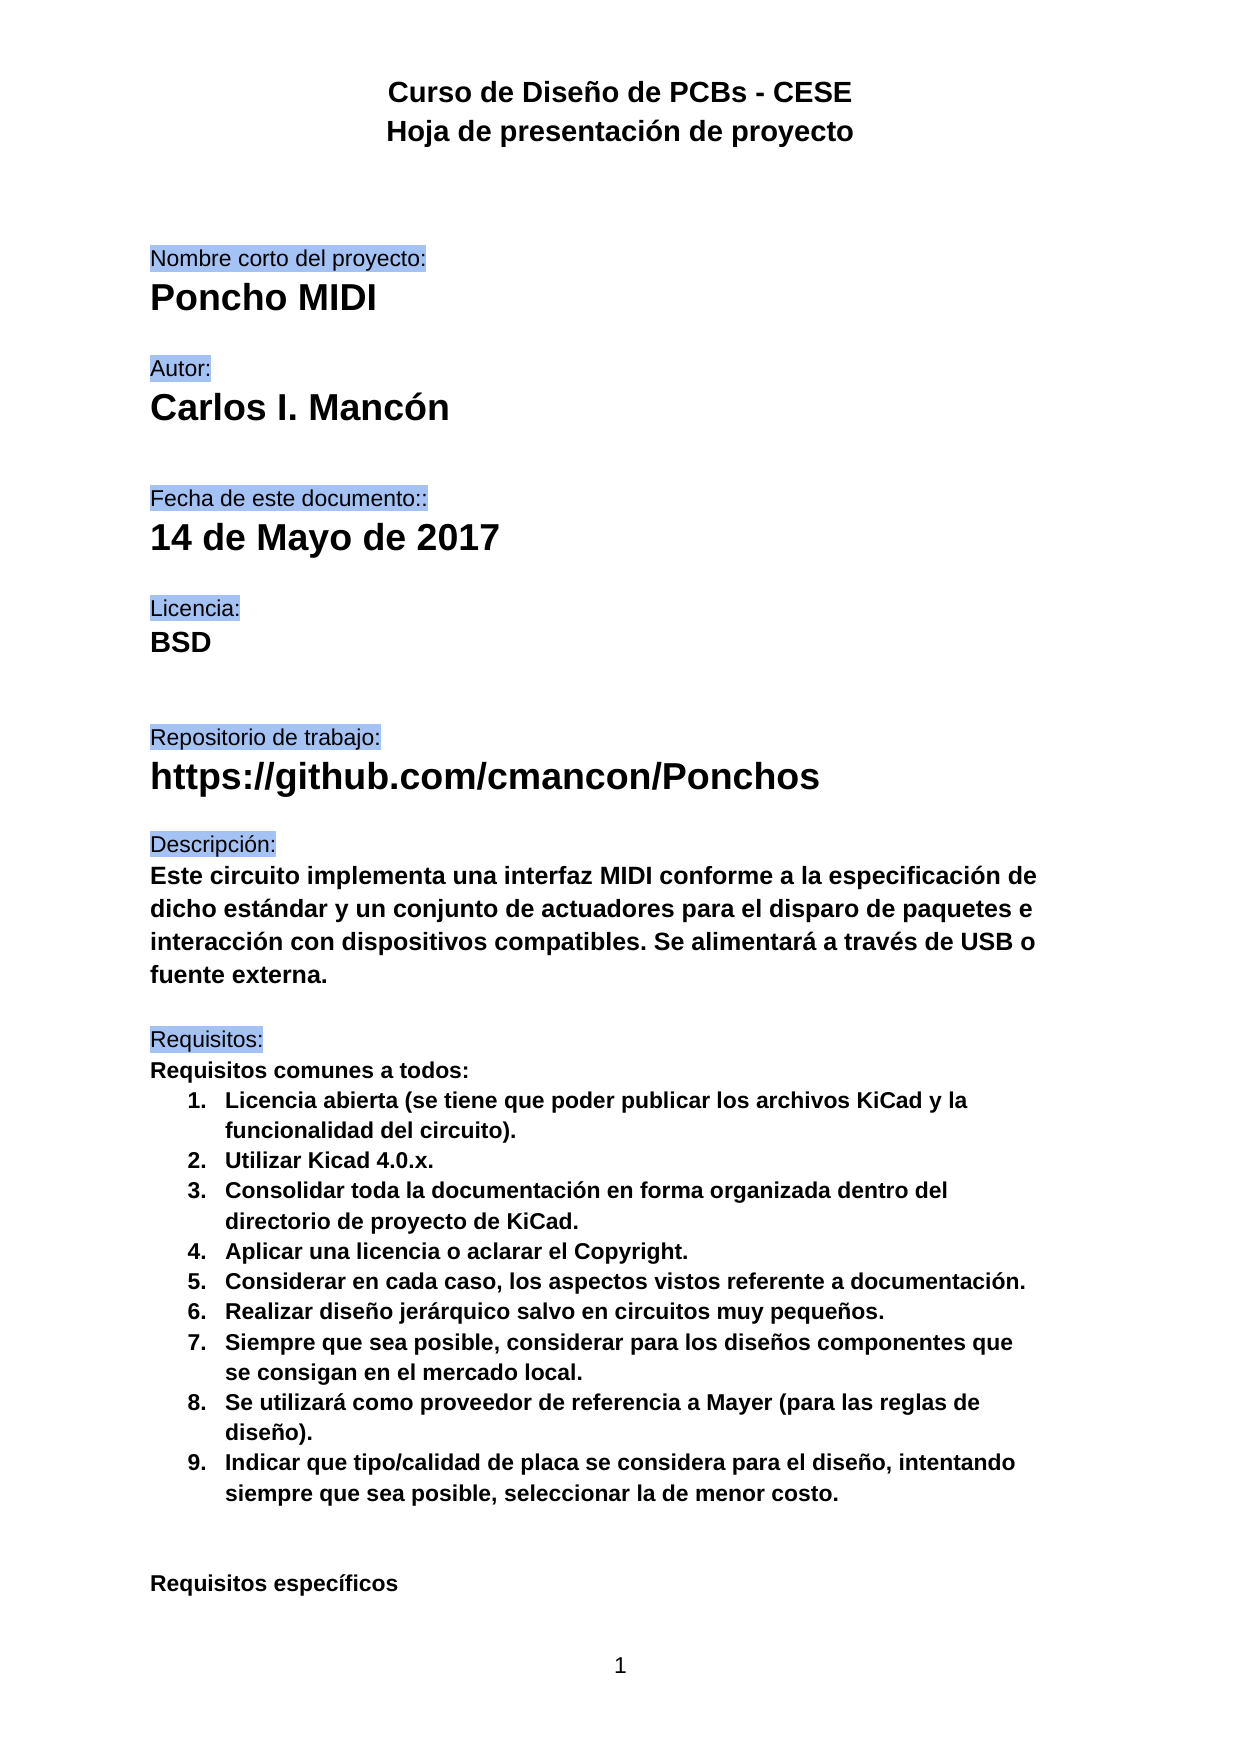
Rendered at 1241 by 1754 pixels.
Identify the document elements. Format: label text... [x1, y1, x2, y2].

text Requisitos: [150, 1026, 1091, 1053]
list Indicar que tipo/calidad de placa se considera para el diseño, intentando siempre que sea posible, seleccionar la de menor costo. [187, 1449, 1044, 1506]
list Siempre que sea posible, considerar para los diseños componentes que se consigan en el mercado local. [187, 1328, 1044, 1385]
text Licencia: [150, 595, 1091, 621]
text https://github.com/cmancon/Ponchos [150, 754, 1091, 797]
text Repositorio de trabajo: [150, 724, 1091, 750]
list Licencia abierta (se tiene que poder publicar los archivos KiCad y la funcionalidad del circuito). [187, 1087, 1044, 1143]
text Requisitos comunes a todos: [150, 1057, 1091, 1083]
text Descripción: [150, 831, 1091, 857]
text Este circuito implementa una interfaz MIDI conforme a la especificación de dicho estándar y un conjunto de actuadores para el disparo de paquetes e interacción con dispositivos compatibles. Se alimentará a través de USB o fuente externa. [150, 861, 1091, 989]
list Considerar en cada caso, los aspectos vistos referente a documentación. [187, 1268, 1044, 1294]
list Utilizar Kicad 4.0.x. [187, 1147, 1044, 1174]
text Poncho MIDI [150, 276, 1091, 319]
list Realizar diseño jerárquico salvo en circuitos muy pequeños. [187, 1298, 1044, 1325]
list Se utilizará como proveedor de referencia a Mayer (para las reglas de diseño). [187, 1389, 1044, 1446]
text 14 de Mayo de 2017 [150, 515, 1091, 558]
text Fecha de este documento:: [150, 485, 1091, 511]
text Autor: [150, 355, 1091, 382]
list Requisitos específicos [150, 1570, 1091, 1597]
list Aplicar una licencia o aclarar el Copyright. [187, 1238, 1044, 1264]
text BSD [150, 625, 1091, 658]
text Carlos I. Mancón [150, 386, 1091, 429]
list Consolidar toda la documentación en forma organizada dentro del directorio de proyecto de KiCad. [187, 1177, 1044, 1234]
text Nombre corto del proyecto: [150, 245, 1091, 272]
